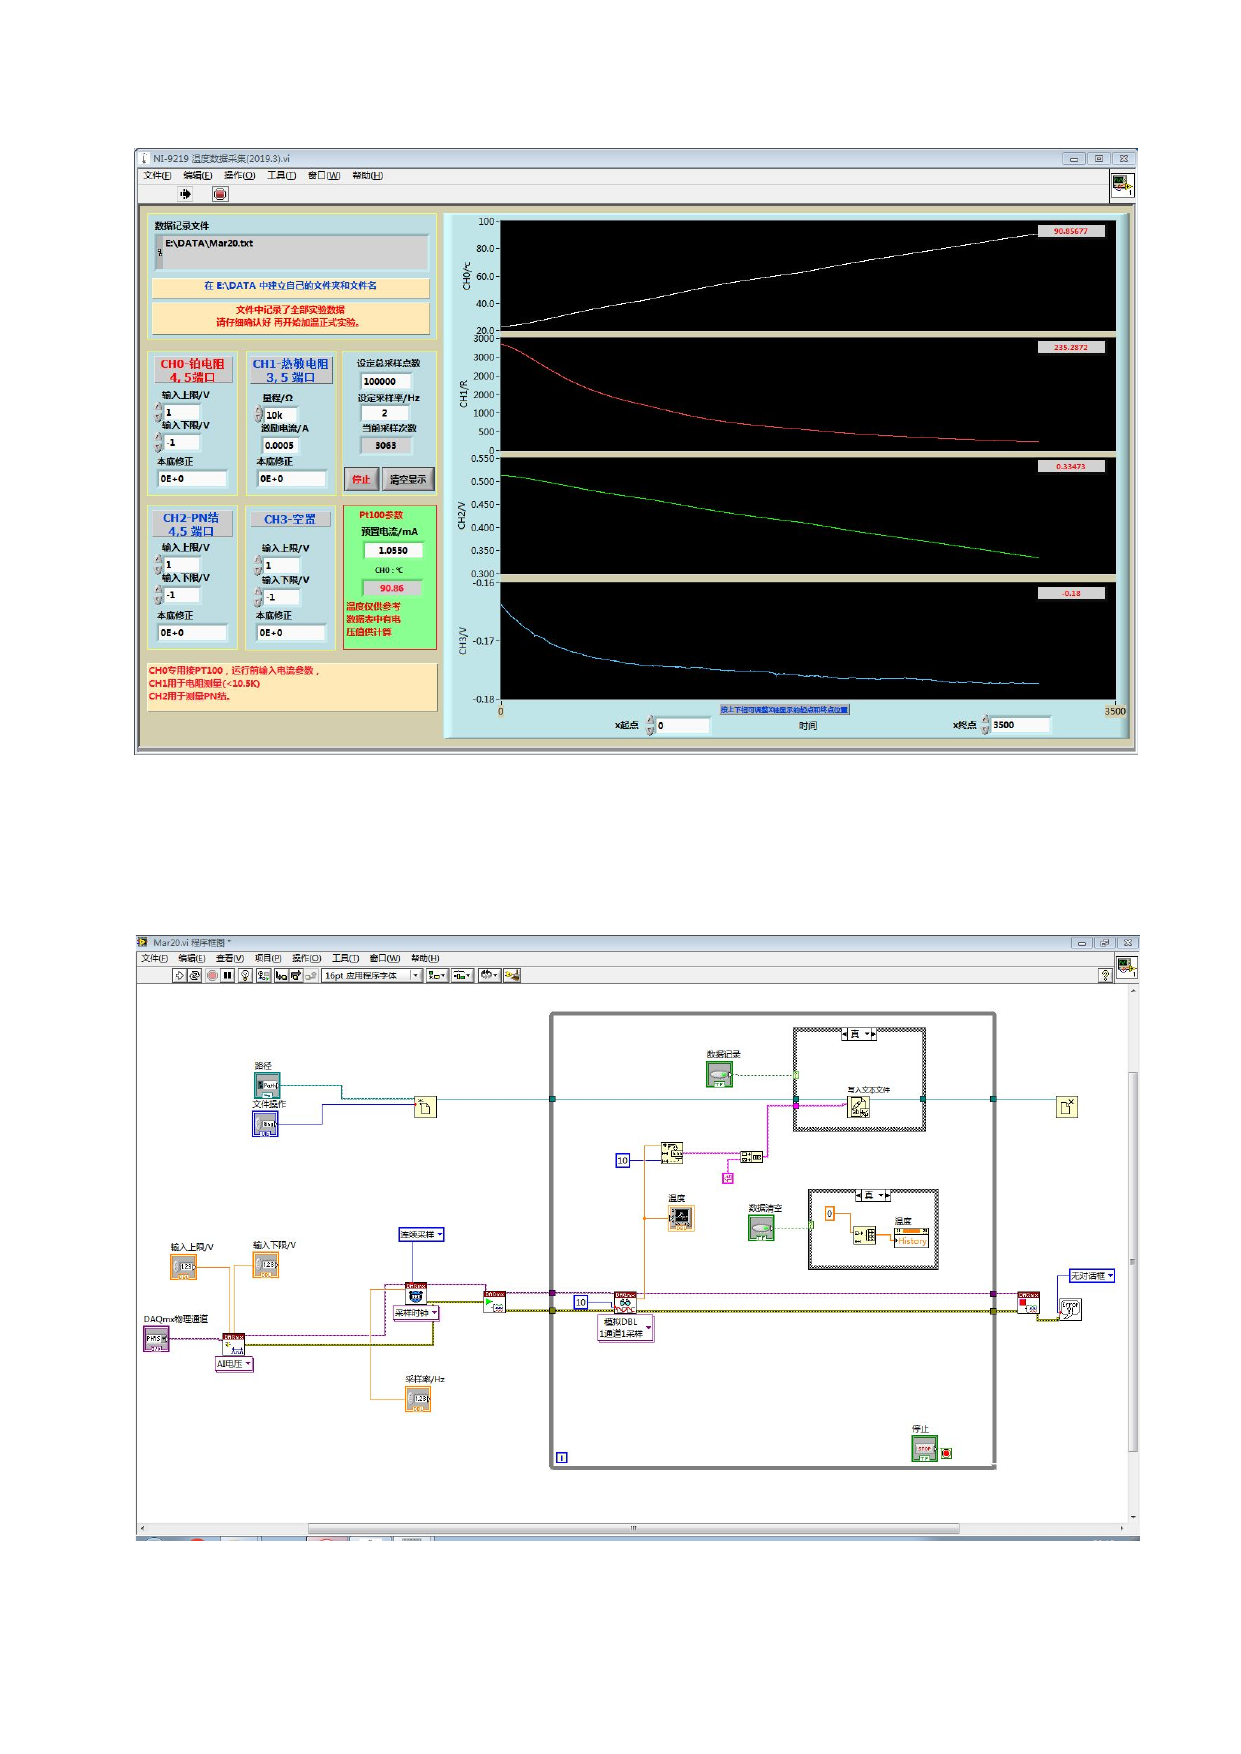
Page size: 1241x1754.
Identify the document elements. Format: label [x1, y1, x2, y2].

picture [134, 148, 1138, 755]
picture [135, 935, 1140, 1541]
